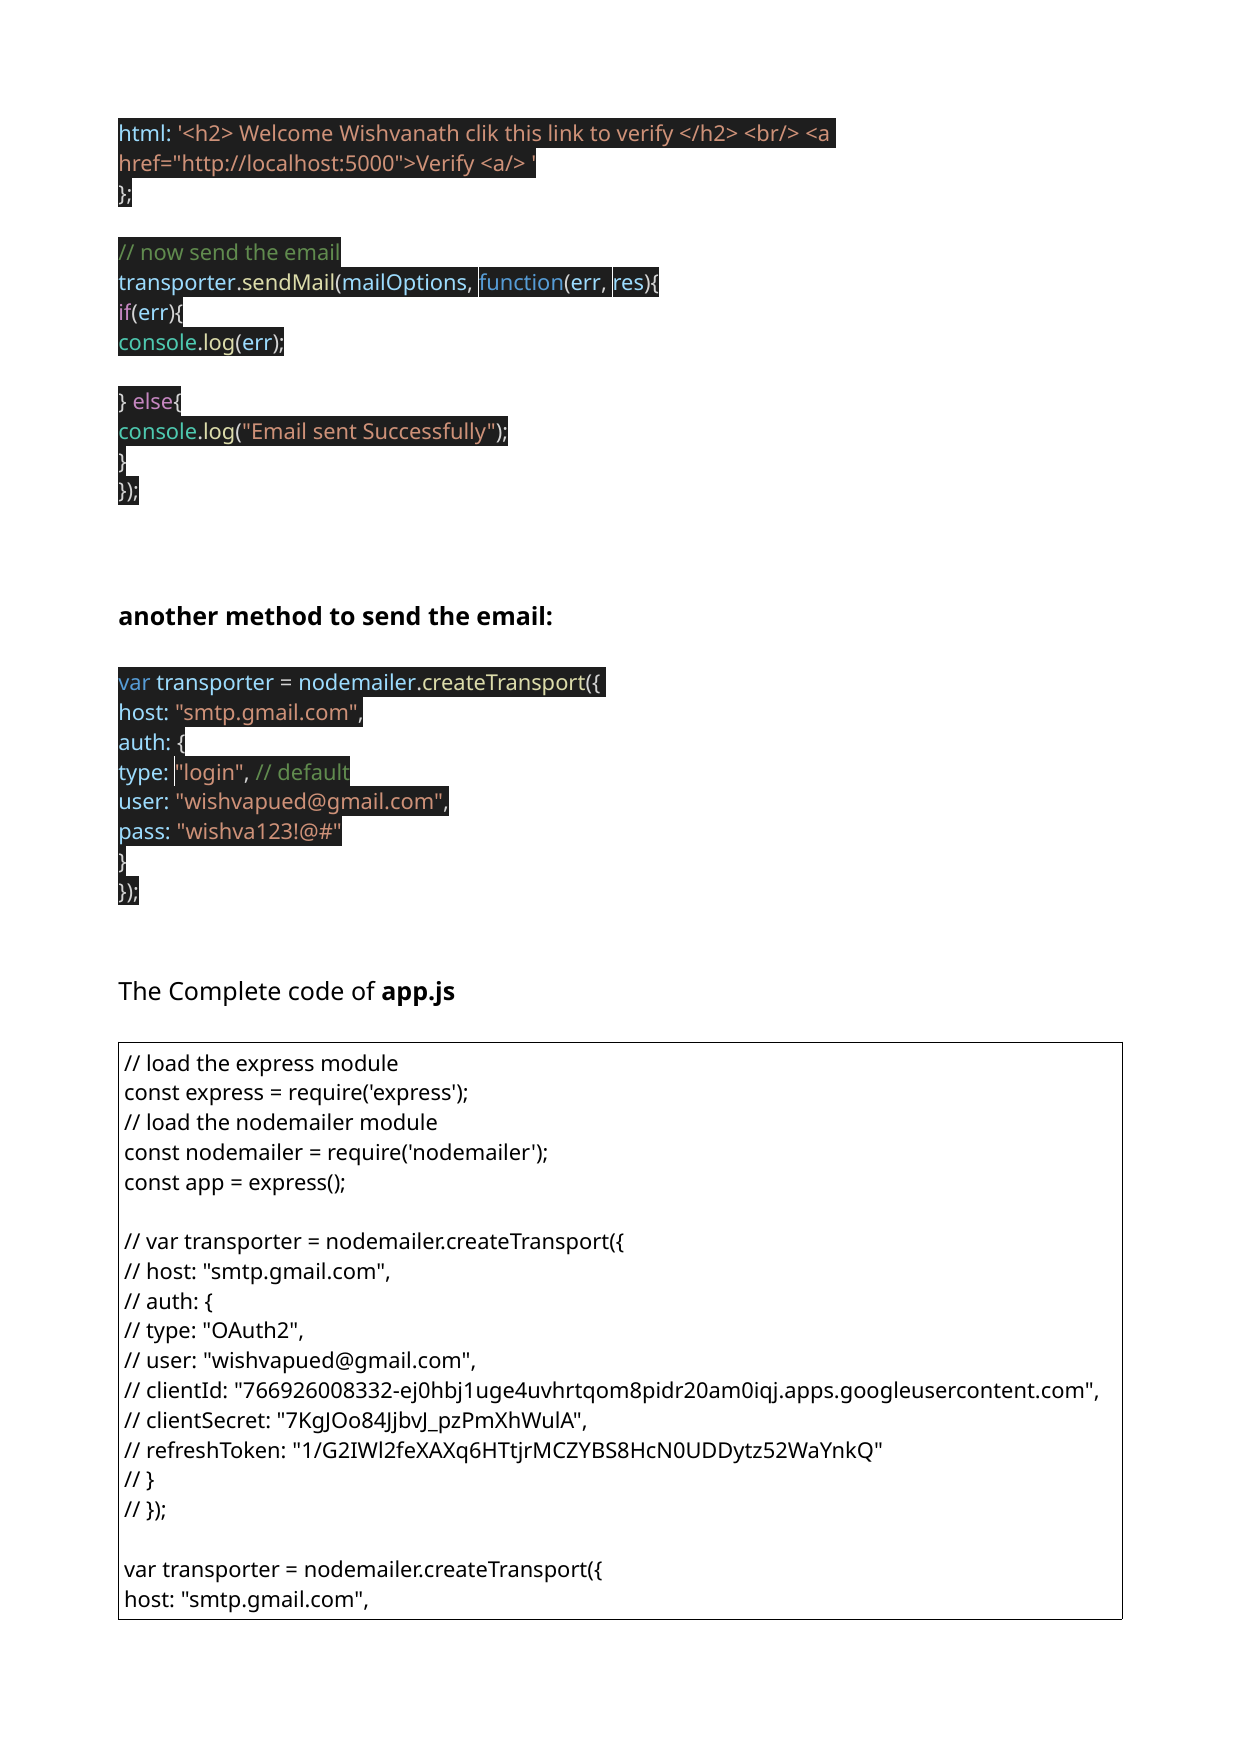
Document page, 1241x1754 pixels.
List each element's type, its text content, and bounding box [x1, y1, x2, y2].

text if(err){ [118, 297, 1122, 327]
text host: "smtp.gmail.com", [118, 697, 1122, 727]
table_header // load the express module const express = require('express'); // load the nodemailer module const nodemailer = require('nodemailer'); const app = express(); // var transporter = nodemailer.createTransport({ // host: "smtp.gmail.com", // auth: { // type: "OAuth2", // user: "wishvapued@gmail.com", // clientId: "766926008332-ej0hbj1uge4uvhrtqom8pidr20am0iqj.apps.googleusercontent.com", // clientSecret: "7KgJOo84JjbvJ_pzPmXhWulA", // refreshToken: "1/G2IWl2feXAXq6HTtjrMCZYBS8HcN0UDDytz52WaYnkQ" // } // }); var transporter = nodemailer.createTransport({ host: "smtp.gmail.com", [119, 1043, 1122, 1619]
text The Complete code of app.js [118, 973, 1122, 1008]
text }; [118, 178, 1122, 207]
text var transporter = nodemailer.createTransport({ [118, 667, 1122, 697]
text console.log("Email sent Successfully"); [118, 416, 1122, 446]
text } [118, 446, 1122, 476]
text } [118, 846, 1122, 876]
text auth: { [118, 727, 1122, 756]
text }); [118, 476, 1122, 505]
text }); [118, 876, 1122, 905]
text } else{ [118, 386, 1122, 416]
text user: "wishvapued@gmail.com", [118, 786, 1122, 816]
text type: "login", // default [118, 756, 1122, 786]
text console.log(err); [118, 327, 1122, 356]
text another method to send the email: [118, 599, 1122, 633]
text html: '<h2> Welcome Wishvanath clik this link to verify </h2> <br/> <a href="http://localhost:5000">Verify <a/> ' [118, 118, 1122, 178]
text // now send the email [118, 237, 1122, 267]
text pass: "wishva123!@#" [118, 816, 1122, 846]
text transporter.sendMail(mailOptions, function(err, res){ [118, 267, 1122, 297]
